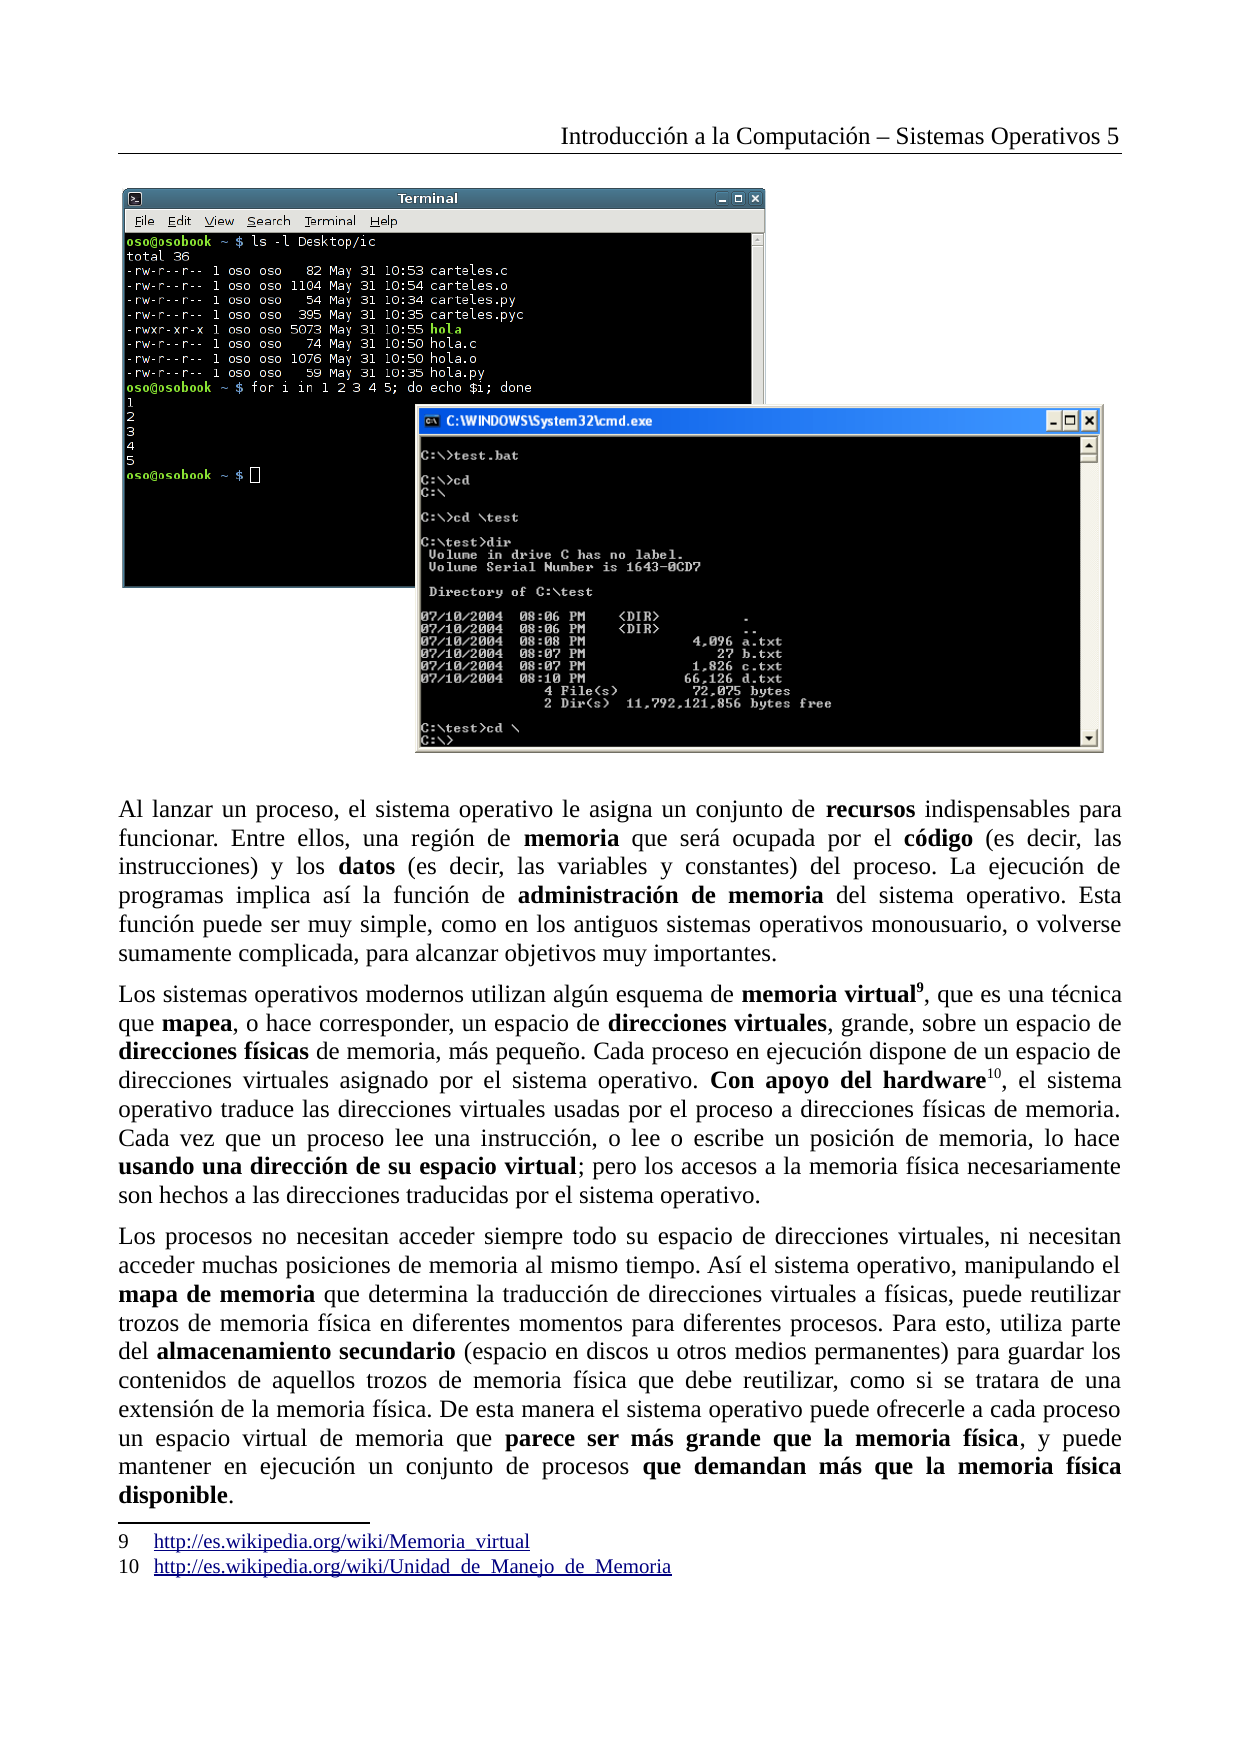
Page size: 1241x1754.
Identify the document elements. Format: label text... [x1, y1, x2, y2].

text Los sistemas operativos modernos utilizan algún esquema de memoria virtual, que es una técnica que mapea, o hace corresponder, un espacio de direcciones virtuales, grande, sobre un espacio de direcciones físicas de memoria, más pequeño. Cada proceso en ejecución dispone de un espacio de direcciones virtuales asignado por el sistema operativo. Con apoyo del hardware, el sistema operativo traduce las direcciones virtuales usadas por el proceso a direcciones físicas de memoria. Cada vez que un proceso lee una instrucción, o lee o escribe un posición de memoria, lo hace usando una dirección de su espacio virtual; pero los accesos a la memoria física necesariamente son hechos a las direcciones traducidas por el sistema operativo. [118, 979, 1122, 1209]
text Al lanzar un proceso, el sistema operativo le asigna un conjunto de recursos indispensables para funcionar. Entre ellos, una región de memoria que será ocupada por el código (es decir, las instrucciones) y los datos (es decir, las variables y constantes) del proceso. La ejecución de programas implica así la función de administración de memoria del sistema operativo. Esta función puede ser muy simple, como en los antiguos sistemas operativos monousuario, o volverse sumamente complicada, para alcanzar objetivos muy importantes. [118, 794, 1122, 966]
picture [122, 188, 1104, 753]
text http://es.wikipedia.org/wiki/Memoria_virtual [118, 1529, 1122, 1553]
text http://es.wikipedia.org/wiki/Unidad_de_Manejo_de_Memoria [118, 1553, 1122, 1578]
text Los procesos no necesitan acceder siempre todo su espacio de direcciones virtuales, ni necesitan acceder muchas posiciones de memoria al mismo tiempo. Así el sistema operativo, manipulando el mapa de memoria que determina la traducción de direcciones virtuales a físicas, puede reutilizar trozos de memoria física en diferentes momentos para diferentes procesos. Para esto, utiliza parte del almacenamiento secundario (espacio en discos u otros medios permanentes) para guardar los contenidos de aquellos trozos de memoria física que debe reutilizar, como si se tratara de una extensión de la memoria física. De esta manera el sistema operativo puede ofrecerle a cada proceso un espacio virtual de memoria que parece ser más grande que la memoria física, y puede mantener en ejecución un conjunto de procesos que demandan más que la memoria física disponible. [118, 1221, 1122, 1509]
